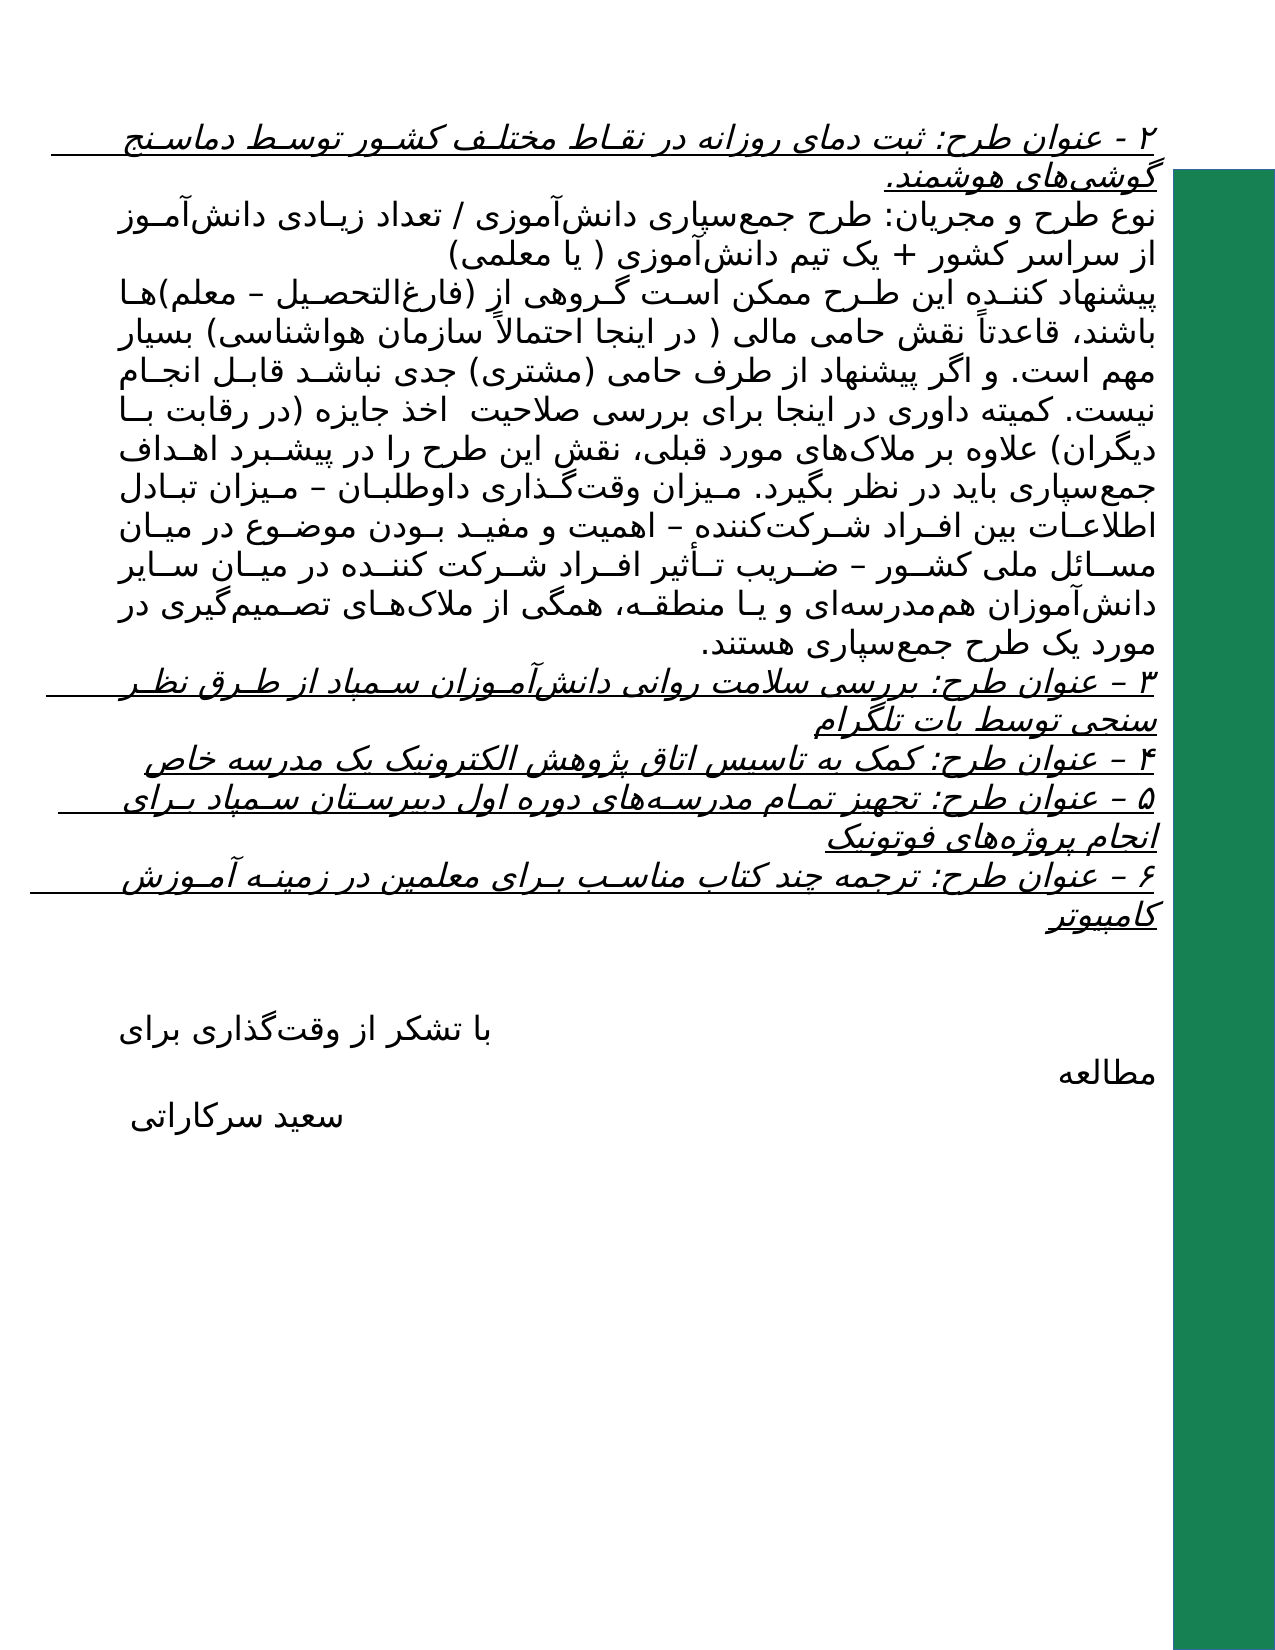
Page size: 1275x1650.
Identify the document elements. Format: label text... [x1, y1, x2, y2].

text ۳ – عنوان طرح: بررسی سلامت روانی دانش‌آموزان سمپاد از طرق نظر سنجی توسط بات تلگرام [118, 662, 1157, 740]
text ۲ - عنوان طرح: ثبت دمای روزانه در نقاط مختلف کشور توسط دماسنج گوشی‌های هوشمند. [118, 118, 1157, 196]
text با تشکر از وقت‌گذاری برای مطالعه [118, 1011, 1157, 1098]
text نوع طرح و مجریان: طرح جمع‌سپاری دانش‌آموزی / تعداد زیادی دانش‌آموز از سراسر کشور + یک تیم دانش‌آموزی ( یا معلمی) [118, 196, 1157, 273]
text پیشنهاد کننده این طرح ممکن است گروهی از (فارغ‌التحصیل – معلم)ها باشند، قاعدتاً نقش حامی مالی ( در اینجا احتمالاً سازمان هواشناسی) بسیار مهم است. و اگر پیشنهاد از طرف حامی (مشتری) جدی نباشد قابل انجام نیست. کمیته داوری در اینجا برای بررسی صلاحیت اخذ جایزه (در رقابت با دیگران) علاوه بر ملاک‌های مورد قبلی، نقش این طرح را در پیشبرد اهداف جمع‌سپاری باید در نظر بگیرد. میزان وقت‌گذاری داوطلبان – میزان تبادل اطلاعات بین افراد شرکت‌کننده – اهمیت و مفید بودن موضوع در میان مسائل ملی کشور – ضریب تأثیر افراد شرکت کننده در میان سایر دانش‌آموزان هم‌مدرسه‌ای و یا منطقه، همگی از ملاک‌های تصمیم‌گیری در مورد یک طرح جمع‌سپاری هستند. [118, 273, 1157, 662]
text ۴ – عنوان طرح: کمک به تاسیس اتاق پژوهش الکترونیک یک مدرسه خاص [118, 740, 1157, 779]
text ۵ – عنوان طرح: تجهیز تمام مدرسه‌های دوره اول دبیرستان سمپاد برای انجام پروژه‌های فوتونیک [118, 779, 1157, 856]
text سعید سرکاراتی [118, 1098, 1157, 1141]
text ۶ – عنوان طرح: ترجمه چند کتاب مناسب برای معلمین در زمینه آموزش کامپیوتر [118, 856, 1157, 934]
